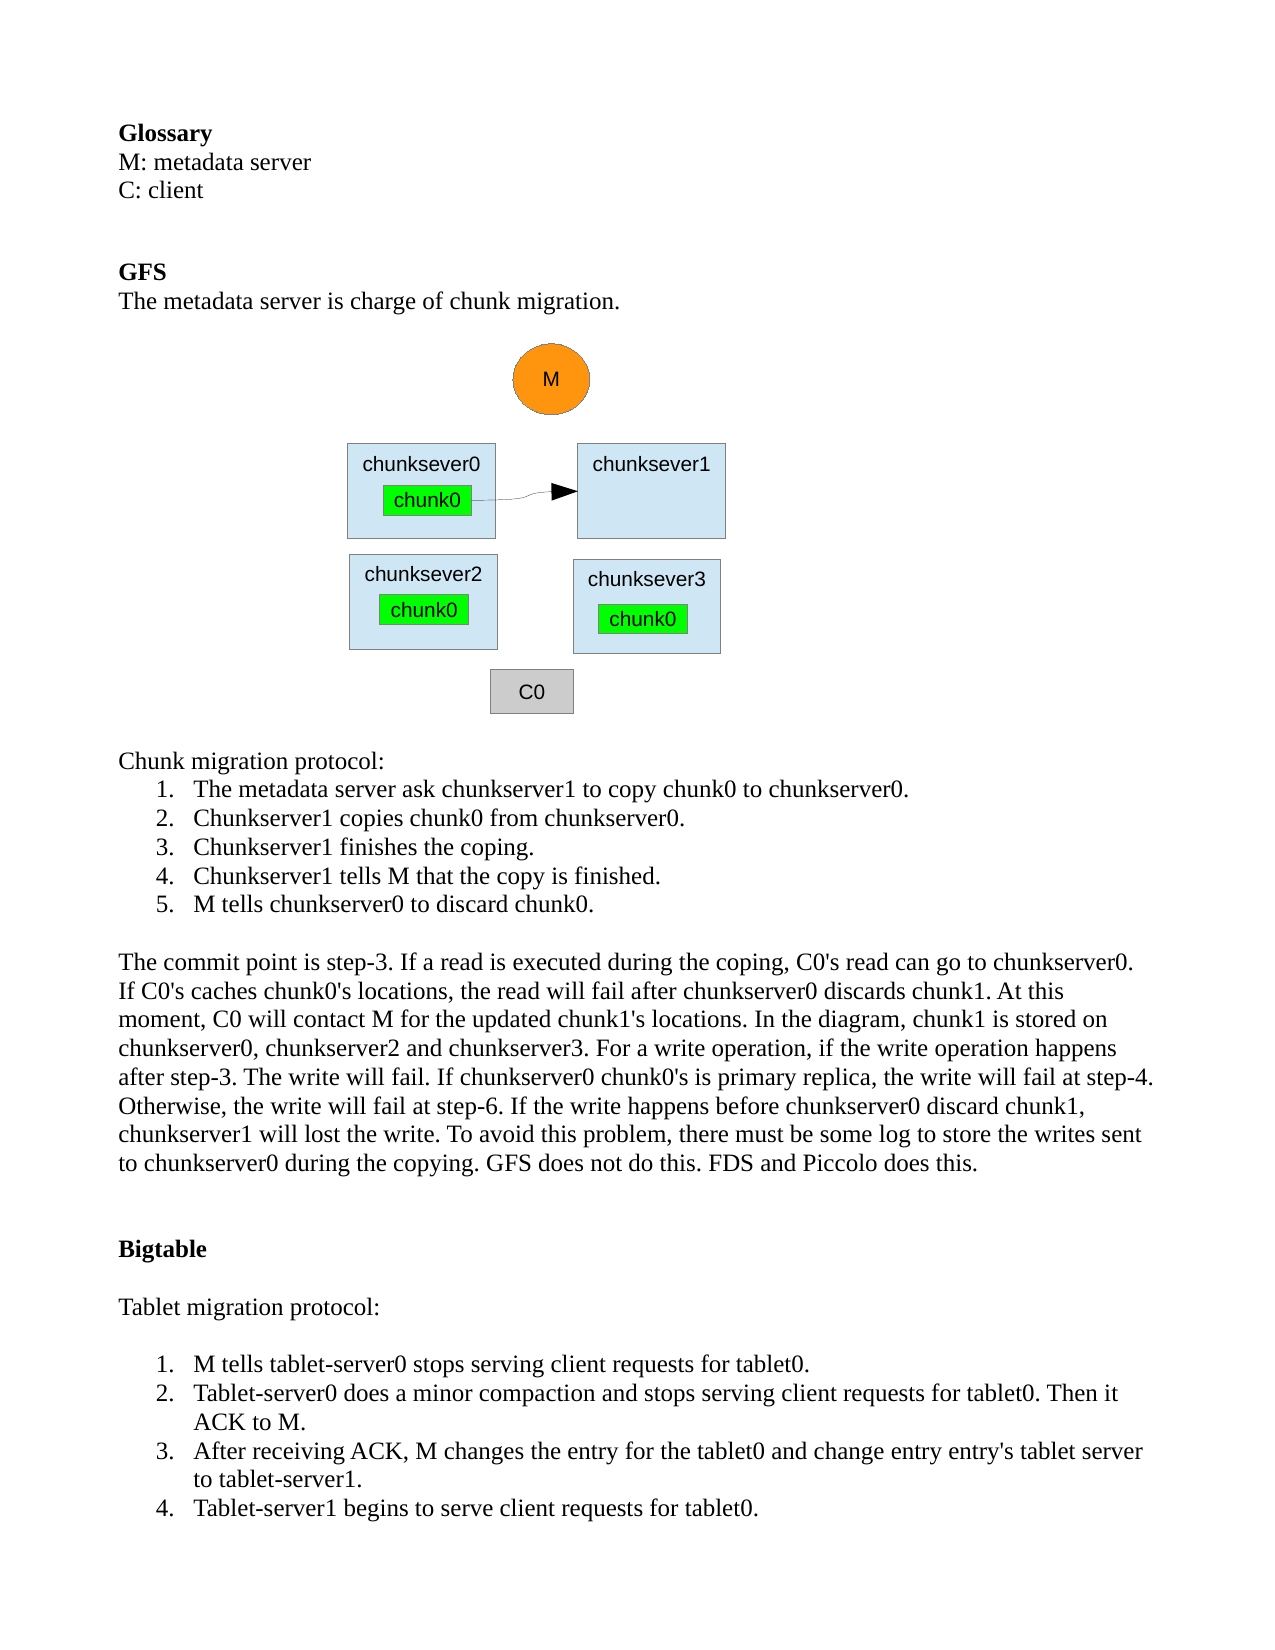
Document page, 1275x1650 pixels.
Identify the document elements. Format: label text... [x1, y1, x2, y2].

list The metadata server ask chunkserver1 to copy chunk0 to chunkserver0. [156, 774, 1157, 803]
list Chunkserver1 tells M that the copy is finished. [156, 861, 1157, 889]
text GFS [118, 228, 1157, 286]
list M tells tablet-server0 stops serving client requests for tablet0. [156, 1349, 1157, 1378]
text Tablet migration protocol: [118, 1292, 1157, 1321]
list Chunkserver1 copies chunk0 from chunkserver0. [156, 803, 1157, 832]
list Chunkserver1 finishes the coping. [156, 832, 1157, 861]
text Bigtable [118, 1234, 1157, 1263]
list Tablet-server0 does a minor compaction and stops serving client requests for tablet0. Then it ACK to M. [156, 1378, 1157, 1436]
text Glossary [118, 118, 1157, 147]
list M tells chunkserver0 to discard chunk0. [156, 889, 1157, 918]
text C: client [118, 176, 1157, 204]
text The metadata server is charge of chunk migration. [118, 286, 1157, 314]
list After receiving ACK, M changes the entry for the tablet0 and change entry entry's tablet server to tablet-server1. [156, 1436, 1157, 1493]
text The commit point is step-3. If a read is executed during the coping, C0's read can go to chunkserver0. If C0's caches chunk0's locations, the read will fail after chunkserver0 discards chunk1. At this moment, C0 will contact M for the updated chunk1's locations. In the diagram, chunk1 is stored on chunkserver0, chunkserver2 and chunkserver3. For a write operation, if the write operation happens after step-3. The write will fail. If chunkserver0 chunk0's is primary replica, the write will fail at step-4. Otherwise, the write will fail at step-6. If the write happens before chunkserver0 discard chunk1, chunkserver1 will lost the write. To avoid this problem, there must be some log to store the writes sent to chunkserver0 during the copying. GFS does not do this. FDS and Piccolo does this. [118, 947, 1157, 1177]
text M: metadata server [118, 147, 1157, 176]
list Tablet-server1 begins to serve client requests for tablet0. [156, 1493, 1157, 1522]
text Chunk migration protocol: [118, 746, 1157, 774]
